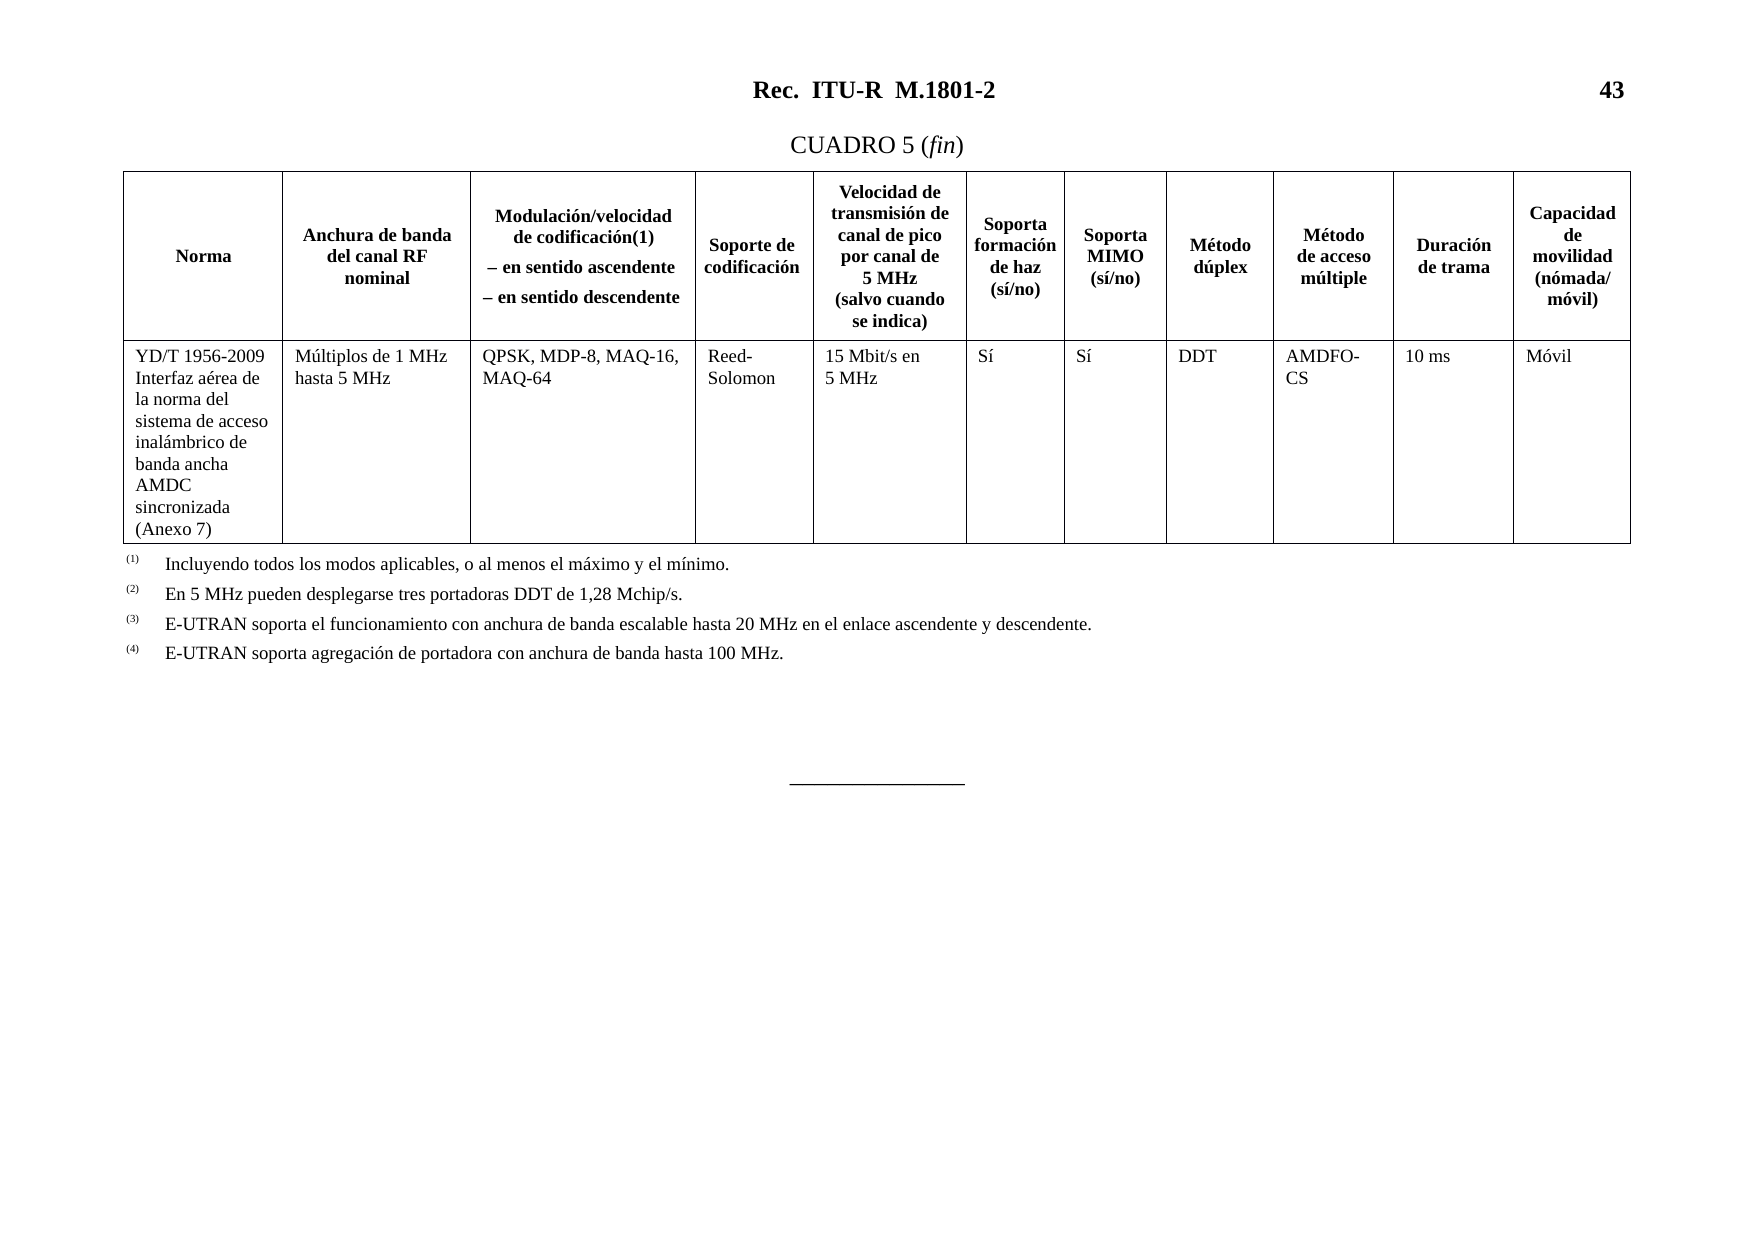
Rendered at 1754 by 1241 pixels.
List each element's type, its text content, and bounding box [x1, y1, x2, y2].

table_header Capacidad de movilidad (nómada/ móvil) [1514, 172, 1630, 340]
table_cell DDT [1167, 341, 1273, 543]
table_cell AMDFO-CS [1274, 341, 1393, 543]
table_cell Reed-Solomon [696, 341, 813, 543]
table_header Método dúplex [1167, 172, 1273, 340]
table_header Soporta MIMO (sí/no) [1065, 172, 1166, 340]
table_cell QPSK, MDP-8, MAQ-16, MAQ-64 [471, 341, 695, 543]
text ______________ [118, 759, 1636, 788]
table_cell YD/T 1956-2009 Interfaz aérea de la norma del sistema de acceso inalámbrico de banda ancha AMDC sincronizada (Anexo 7) [124, 341, 282, 543]
table_cell Múltiplos de 1 MHz hasta 5 MHz [283, 341, 470, 543]
table_header Soporta formación de haz (sí/no) [967, 172, 1064, 340]
table_cell 10 ms [1394, 341, 1513, 543]
table_header Duración de trama [1394, 172, 1513, 340]
table_header Norma [124, 172, 282, 340]
table_header Anchura de banda del canal RF nominal [283, 172, 470, 340]
table_cell 15 Mbit/s en 5 MHz [814, 341, 966, 543]
table_header Velocidad de transmisión de canal de pico por canal de 5 MHz (salvo cuando se indica) [814, 172, 966, 340]
table_cell (1) Incluyendo todos los modos aplicables, o al menos el máximo y el mínimo. (2) En 5 MHz pueden desplegarse tres portadoras DDT de 1,28 Mchip/s. (3) E-UTRAN soporta el funcionamiento con anchura de banda escalable hasta 20 MHz en el enlace ascendente y descendente. (4) E-UTRAN soporta agregación de portadora con anchura de banda hasta 100 MHz. [123, 544, 1631, 664]
table_cell Sí [967, 341, 1064, 543]
text CUADRO 5 (fin) [118, 130, 1636, 159]
table_header Método de acceso múltiple [1274, 172, 1393, 340]
table_cell Móvil [1514, 341, 1630, 543]
table_header Modulación/velocidad de codificación(1) – en sentido ascendente – en sentido descendente [471, 172, 695, 340]
table_cell Sí [1065, 341, 1166, 543]
table_header Soporte de codificación [696, 172, 813, 340]
